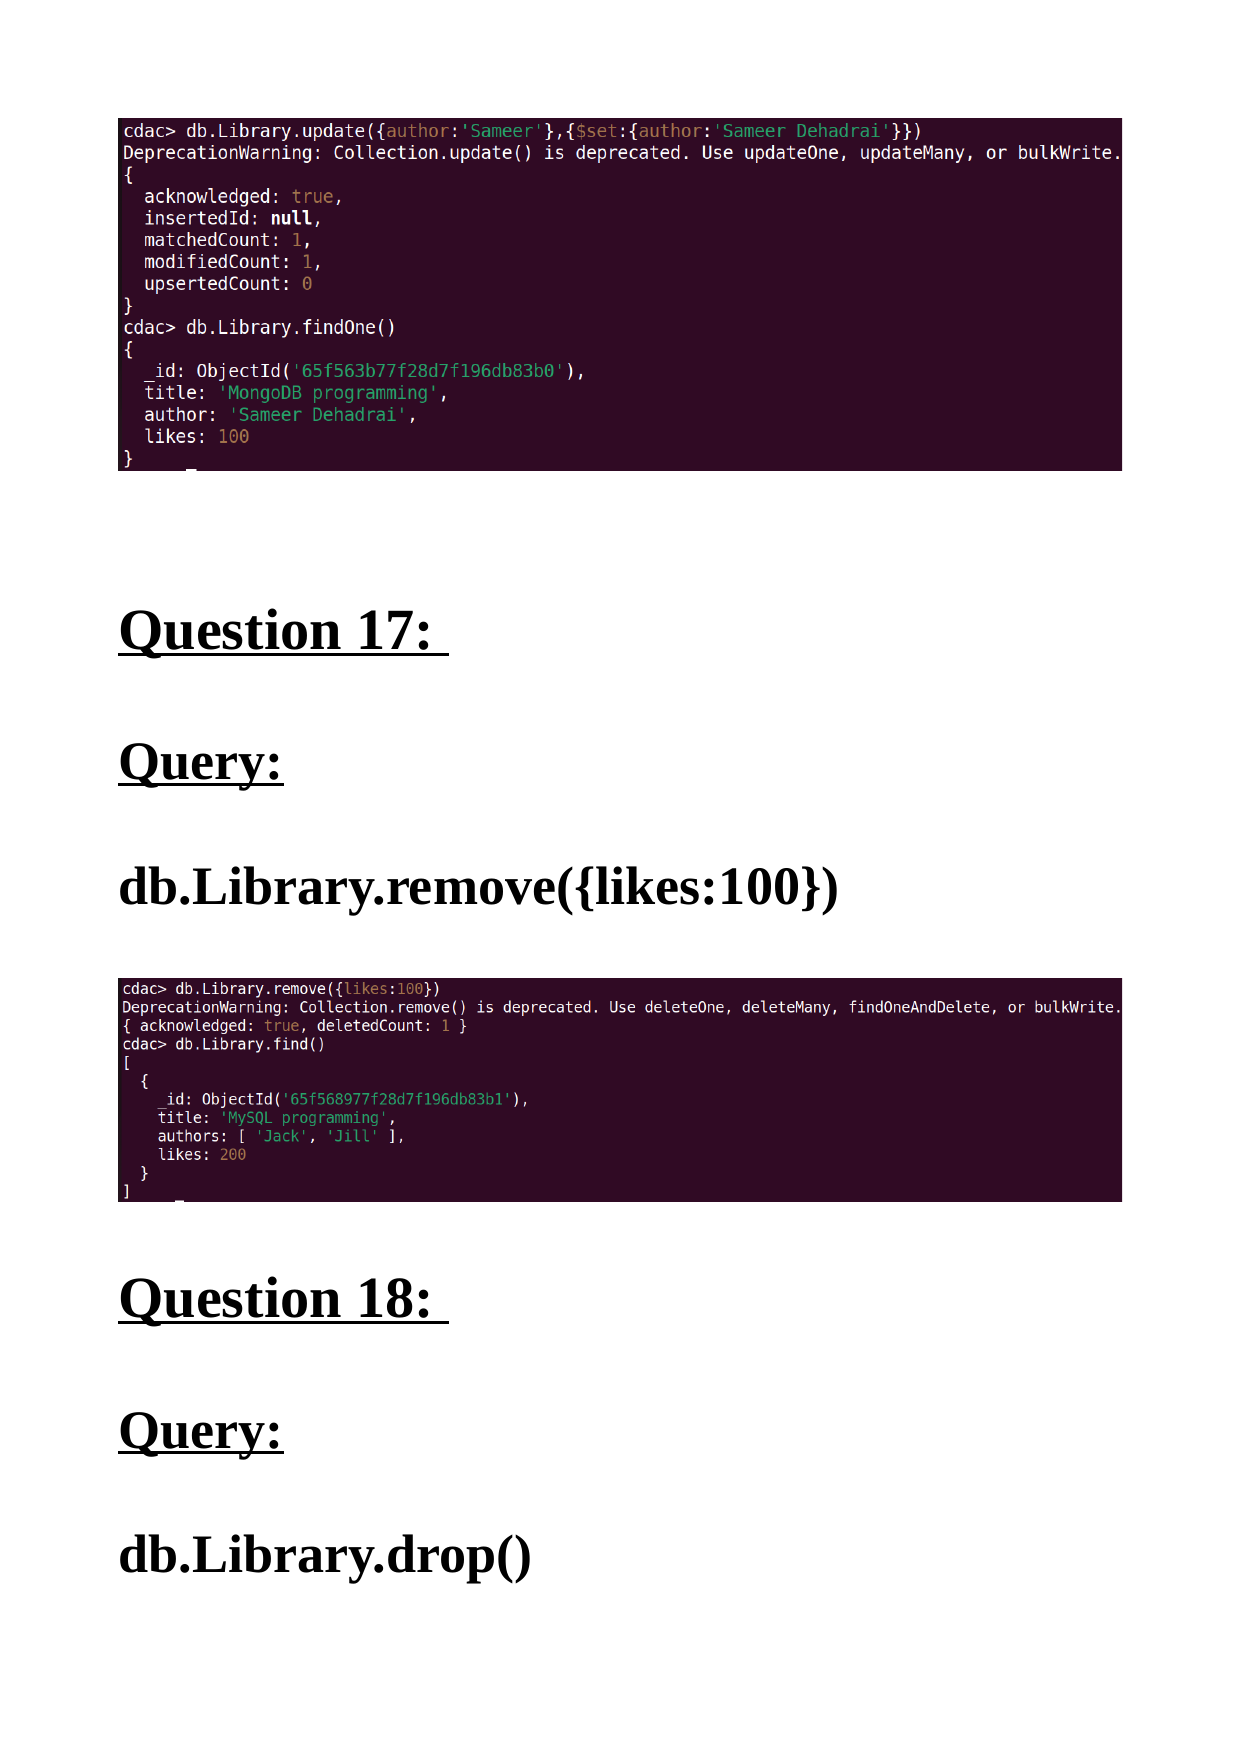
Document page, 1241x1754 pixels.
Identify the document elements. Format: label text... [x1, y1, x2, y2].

text Query: [118, 1398, 1122, 1460]
text Question 17: [118, 595, 1122, 662]
text db.Library.drop() [118, 1522, 1122, 1584]
text Question 18: [118, 1263, 1122, 1331]
text Query: [118, 729, 1122, 791]
picture [118, 978, 1123, 1202]
text db.Library.remove({likes:100}) [118, 853, 1122, 916]
picture [118, 118, 1123, 471]
